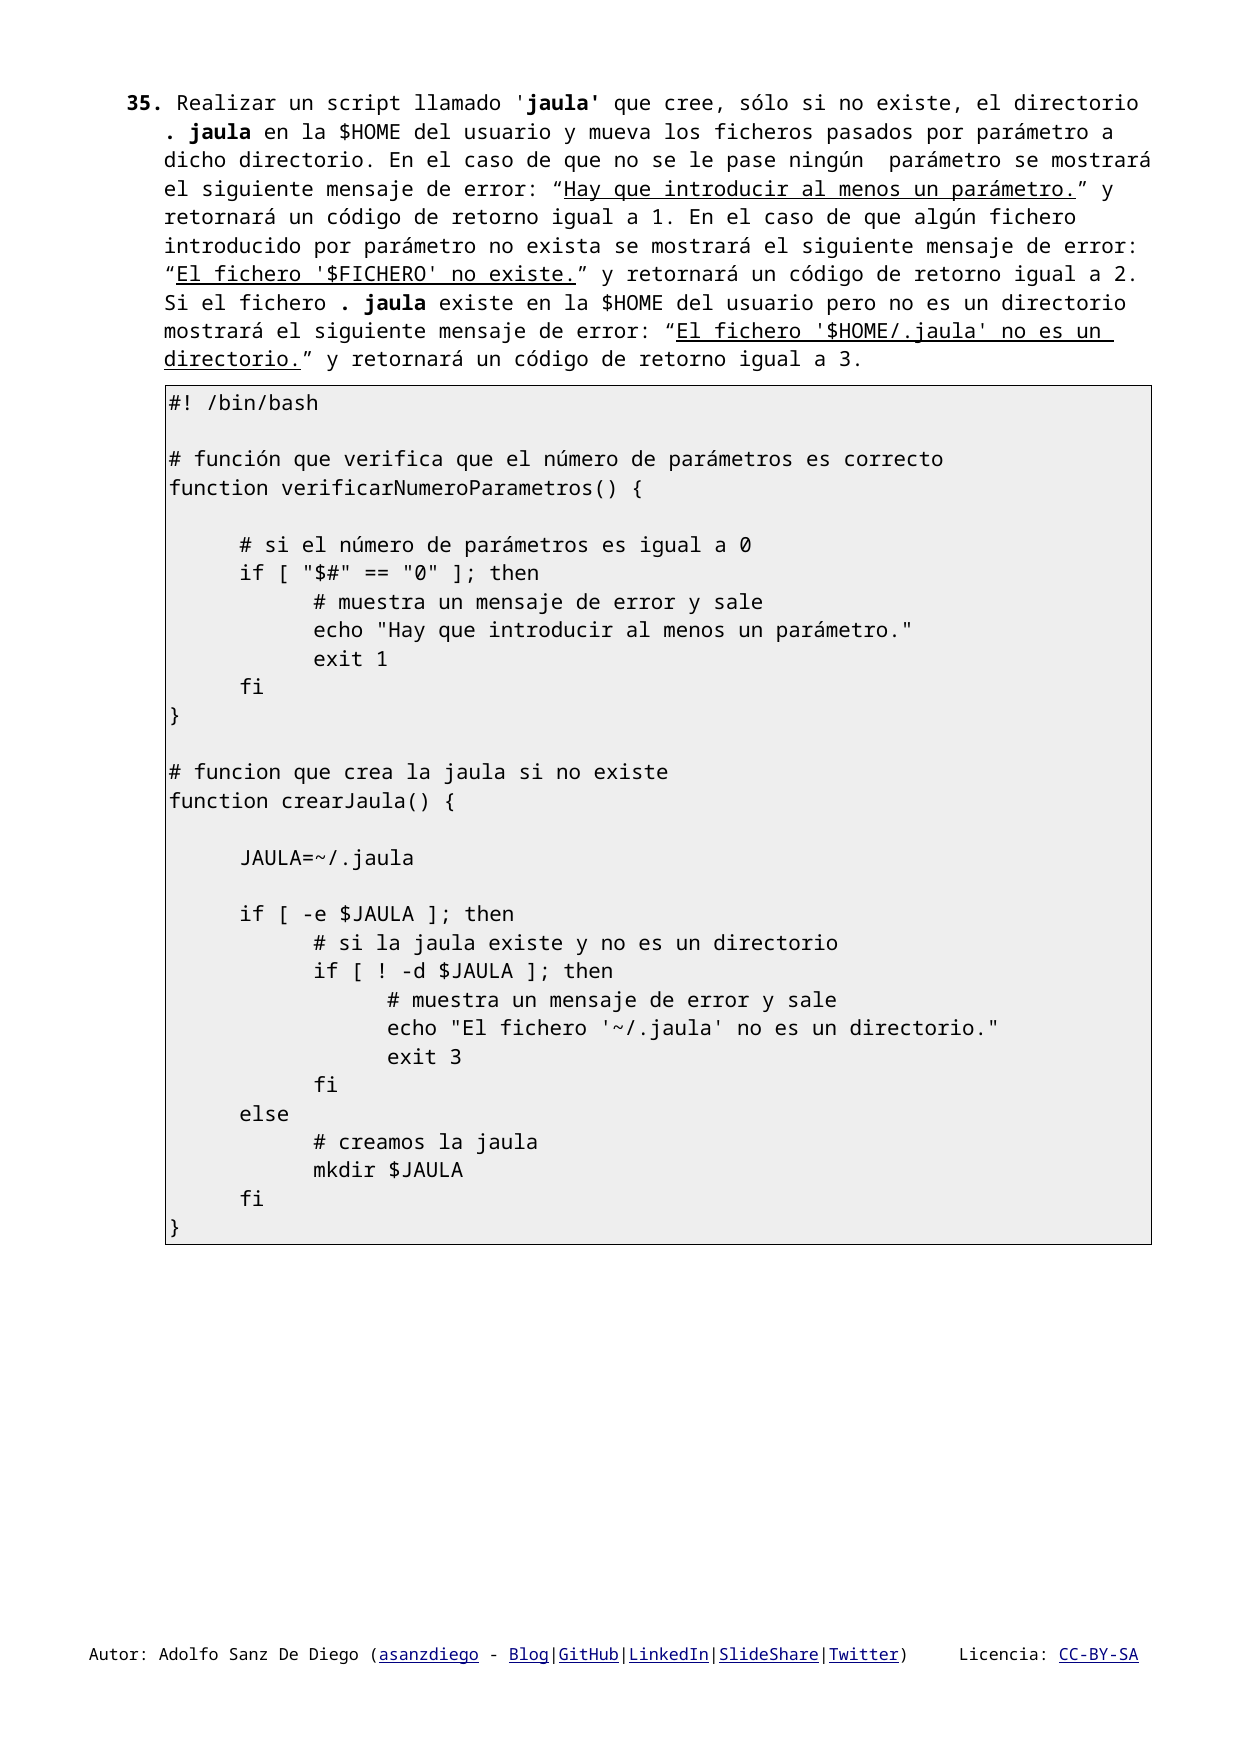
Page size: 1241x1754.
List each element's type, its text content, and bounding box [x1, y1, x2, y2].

text # función que verifica que el número de parámetros es correcto [166, 442, 1151, 470]
text } [166, 697, 1151, 726]
text # funcion que crea la jaula si no existe [166, 754, 1151, 783]
text # si el número de parámetros es igual a 0 [166, 527, 1151, 555]
text } [166, 1209, 1151, 1244]
text # si la jaula existe y no es un directorio [166, 925, 1151, 953]
text function crearJaula() { [166, 783, 1151, 811]
text echo "Hay que introducir al menos un parámetro." [166, 612, 1151, 641]
text if [ ! -d $JAULA ]; then [166, 953, 1151, 982]
text # muestra un mensaje de error y sale [166, 584, 1151, 612]
text mkdir $JAULA [166, 1152, 1151, 1181]
text if [ "$#" == "0" ]; then [166, 555, 1151, 584]
text fi [166, 1067, 1151, 1096]
text #! /bin/bash [166, 386, 1151, 413]
text # creamos la jaula [166, 1124, 1151, 1152]
text fi [166, 1181, 1151, 1209]
text JAULA=~/.jaula [166, 840, 1151, 868]
text # muestra un mensaje de error y sale [166, 982, 1151, 1010]
text function verificarNumeroParametros() { [166, 470, 1151, 498]
list Realizar un script llamado 'jaula' que cree, sólo si no existe, el directorio . jaula en la $HOME del usuario y mueva los ficheros pasados por parámetro a dicho directorio. En el caso de que no se le pase ningún parámetro se mostrará el siguiente mensaje de error: “Hay que introducir al menos un parámetro.” y retornará un código de retorno igual a 1. En el caso de que algún fichero introducido por parámetro no exista se mostrará el siguiente mensaje de error: “El fichero '$FICHERO' no existe.” y retornará un código de retorno igual a 2. Si el fichero . jaula existe en la $HOME del usuario pero no es un directorio mostrará el siguiente mensaje de error: “El fichero '$HOME/.jaula' no es un directorio.” y retornará un código de retorno igual a 3. [126, 88, 1152, 373]
text echo "El fichero '~/.jaula' no es un directorio." [166, 1010, 1151, 1039]
text else [166, 1096, 1151, 1124]
text if [ -e $JAULA ]; then [166, 897, 1151, 925]
text exit 1 [166, 641, 1151, 669]
text exit 3 [166, 1039, 1151, 1067]
text fi [166, 669, 1151, 697]
